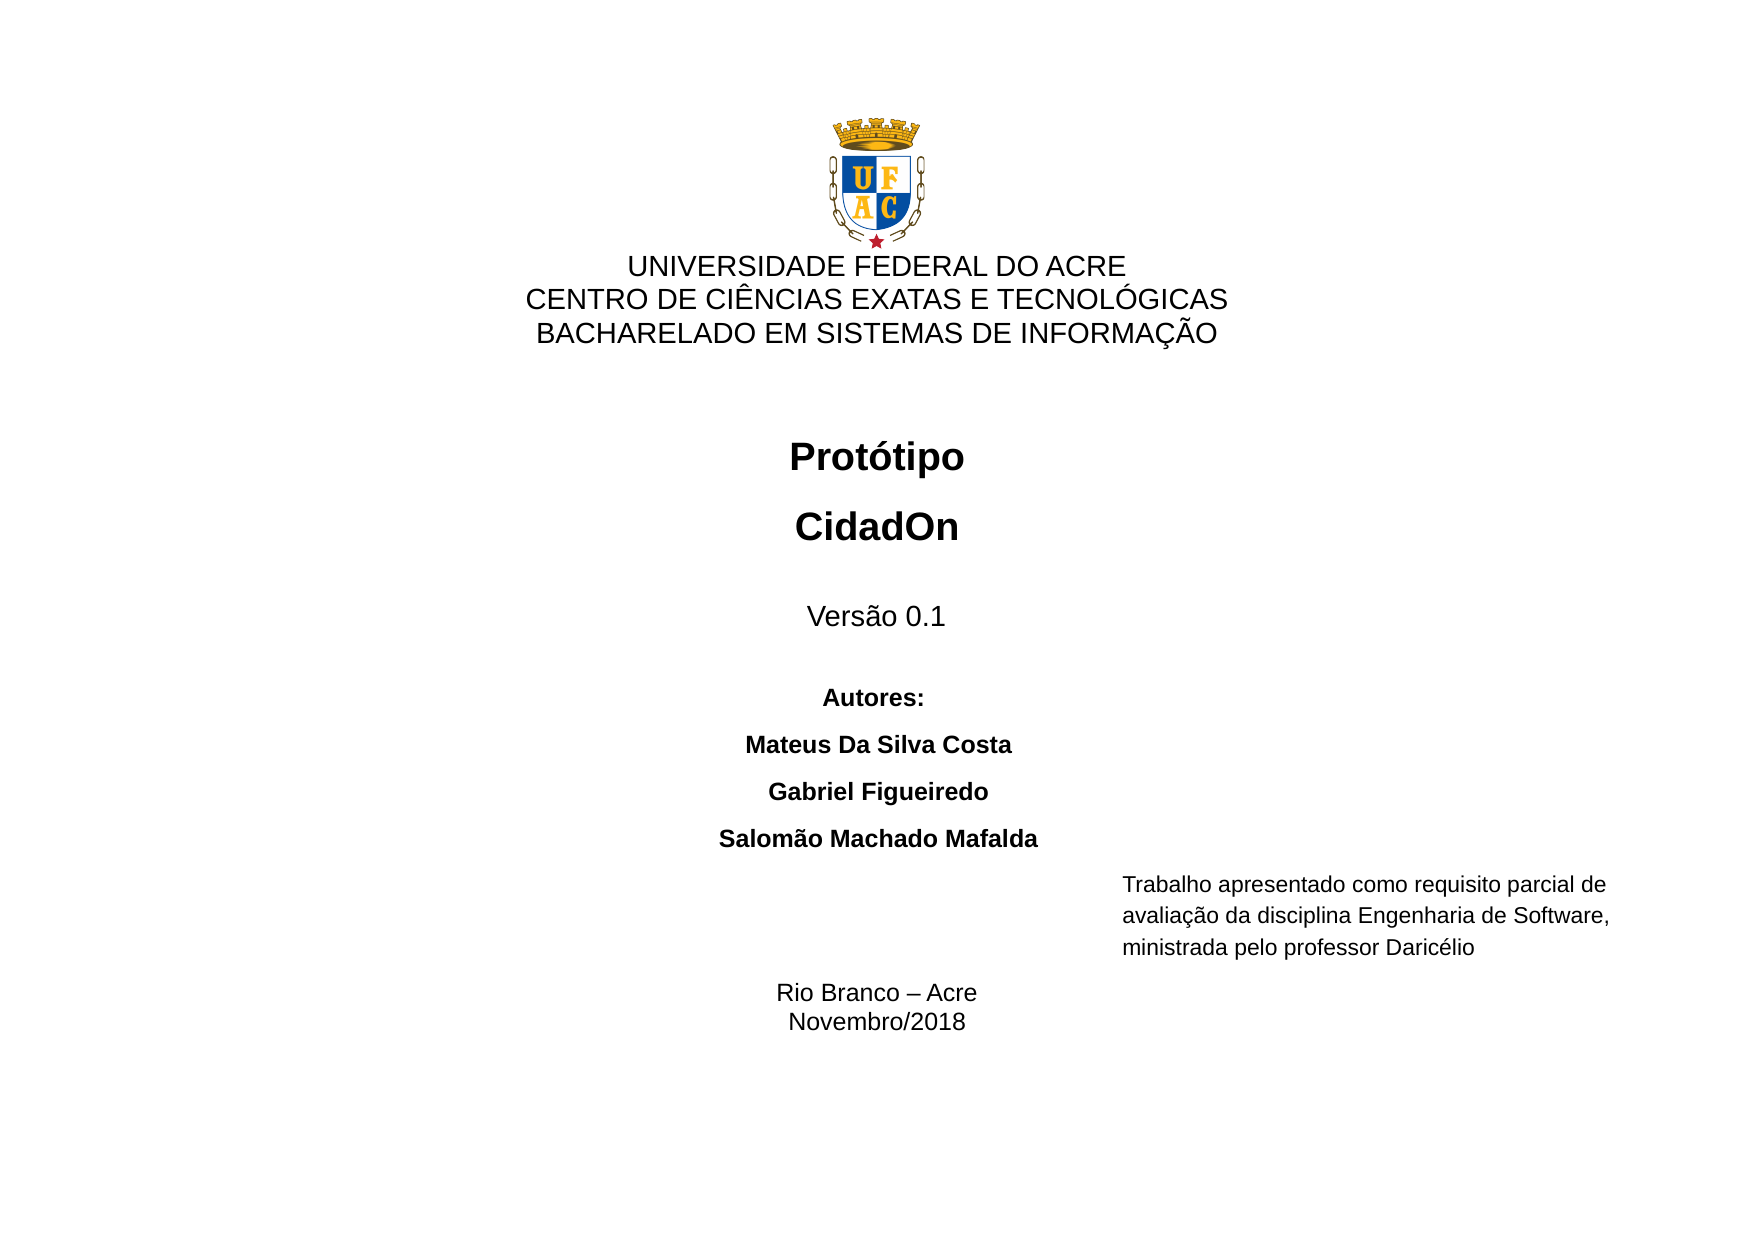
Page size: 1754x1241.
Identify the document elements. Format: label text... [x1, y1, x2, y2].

text Rio Branco – Acre [118, 978, 1636, 1006]
text Mateus Da Silva Costa [121, 729, 1636, 758]
text CidadOn [118, 503, 1636, 549]
subtitle Versão 0.1 [118, 599, 1636, 633]
text Autores: [118, 683, 1636, 711]
picture [829, 118, 925, 249]
text Protótipo [118, 433, 1636, 478]
text Salomão Machado Mafalda [121, 823, 1636, 852]
text CENTRO DE CIÊNCIAS EXATAS E TECNOLÓGICAS [118, 282, 1636, 316]
text Gabriel Figueiredo [121, 777, 1636, 805]
text UNIVERSIDADE FEDERAL DO ACRE [118, 118, 1636, 282]
text BACHARELADO EM SISTEMAS DE INFORMAÇÃO [118, 316, 1636, 349]
text Trabalho apresentado como requisito parcial de avaliação da disciplina Engenharia de Software, ministrada pelo professor Daricélio [1122, 871, 1636, 960]
text Novembro/2018 [118, 1006, 1636, 1035]
